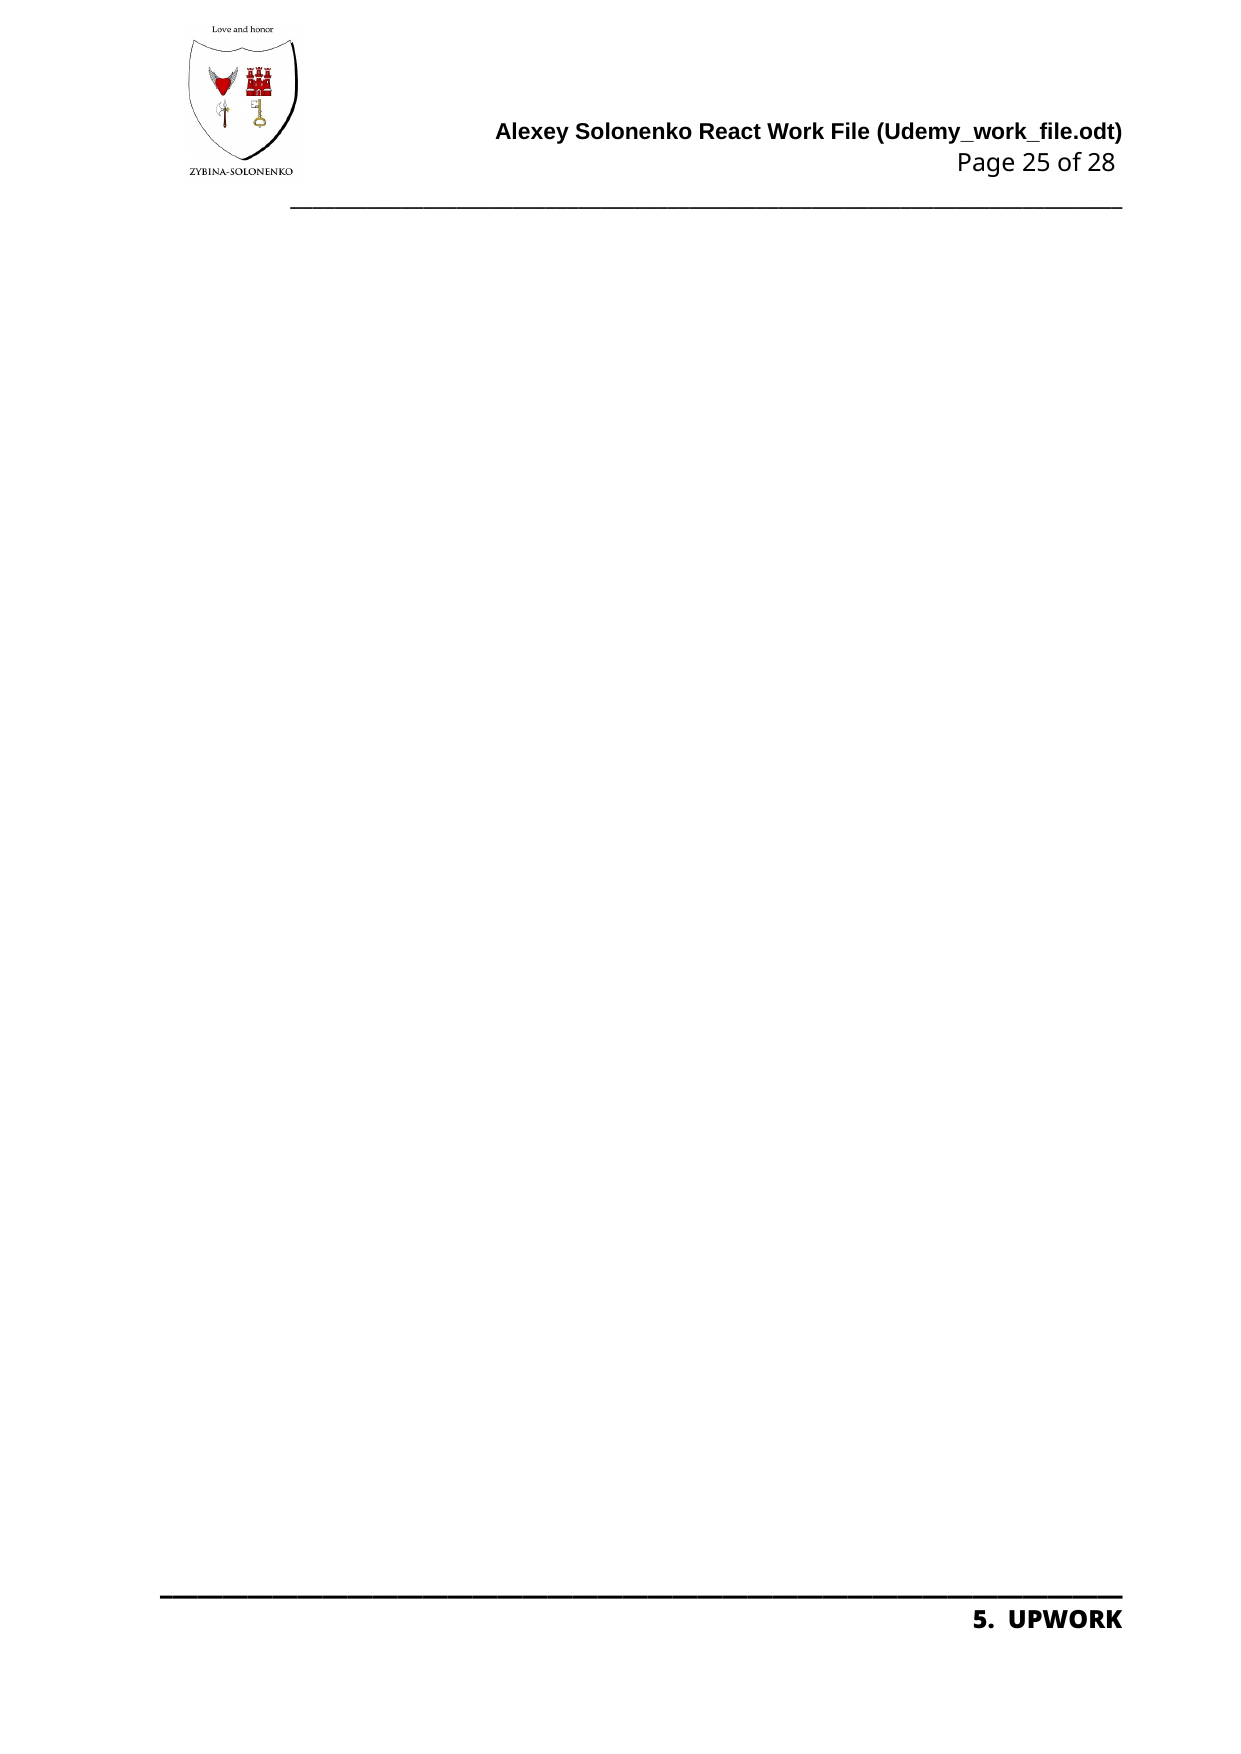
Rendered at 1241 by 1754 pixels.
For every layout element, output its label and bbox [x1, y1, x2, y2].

picture [185, 22, 303, 186]
